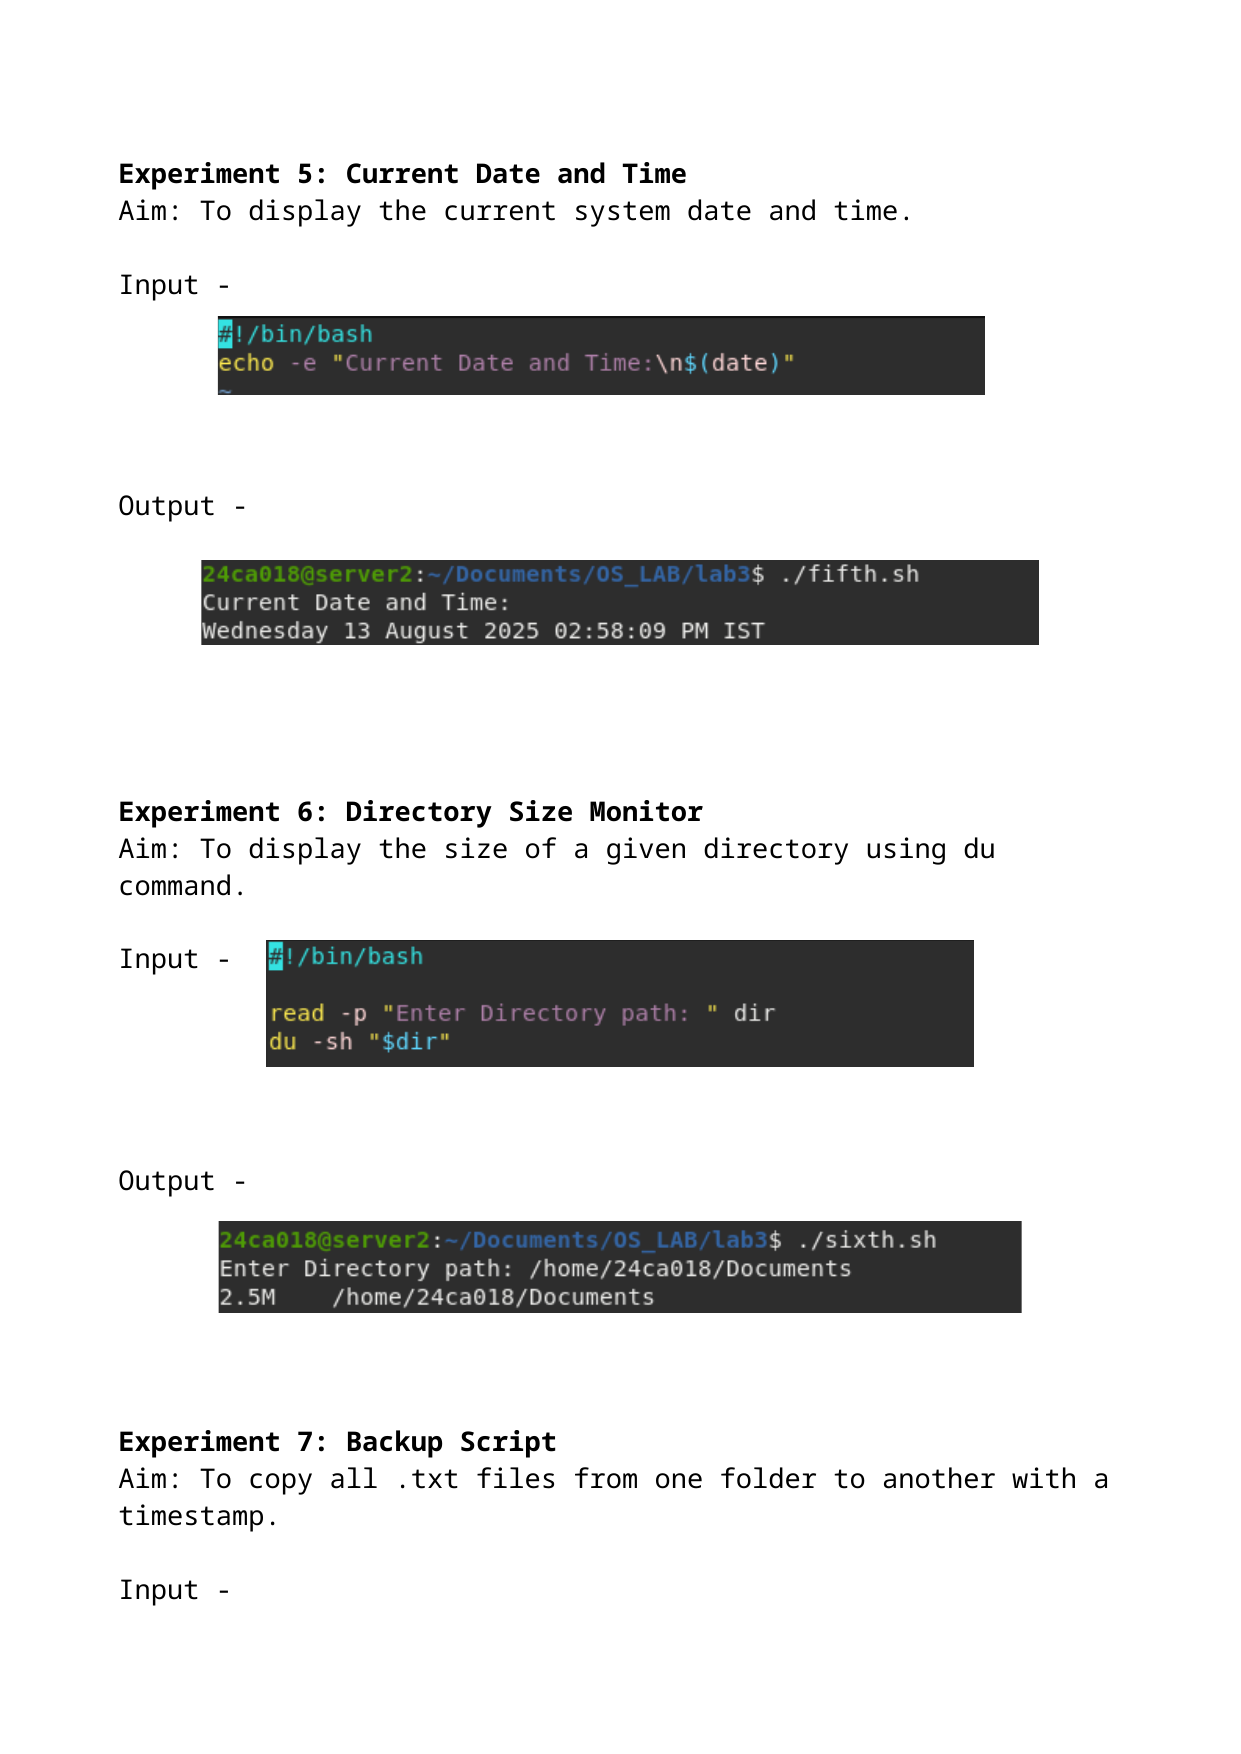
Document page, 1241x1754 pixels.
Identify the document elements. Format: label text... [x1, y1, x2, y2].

text Aim: To display the current system date and time. [118, 192, 1122, 229]
picture [217, 316, 985, 395]
text Input - [118, 1570, 1122, 1607]
text Output - [118, 1161, 1122, 1198]
picture [218, 1221, 1022, 1313]
text Aim: To display the size of a given directory using du command. [118, 829, 1122, 903]
picture [201, 560, 1039, 645]
text [974, 940, 1122, 977]
text Experiment 5: Current Date and Time [118, 155, 1122, 192]
text Experiment 7: Backup Script [118, 1423, 1122, 1460]
text Experiment 6: Directory Size Monitor [118, 792, 1122, 829]
picture [266, 940, 974, 1067]
text Output - [118, 487, 1122, 524]
text Input - [118, 940, 266, 977]
text Input - [118, 266, 1122, 302]
text Aim: To copy all .txt files from one folder to another with a timestamp. [118, 1460, 1122, 1533]
